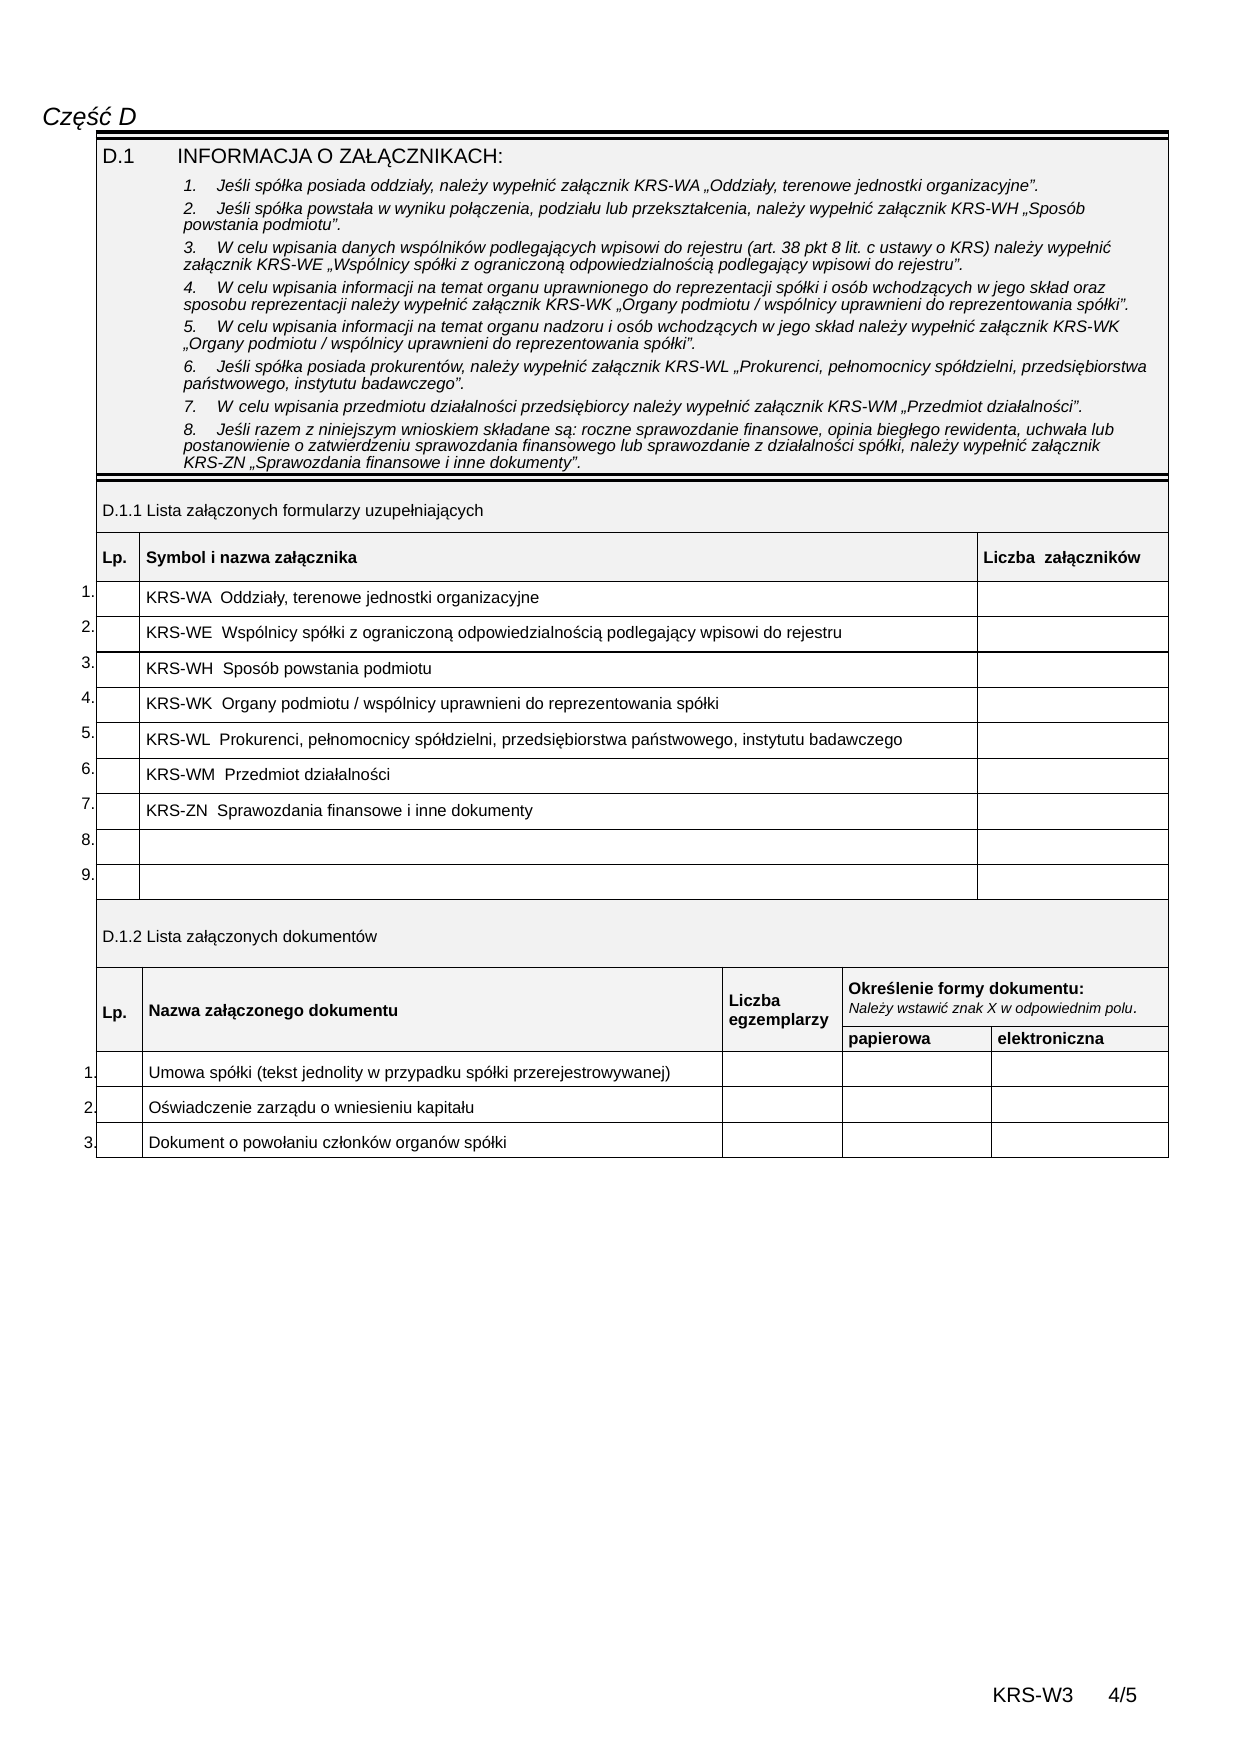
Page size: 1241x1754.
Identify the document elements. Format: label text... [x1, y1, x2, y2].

table_cell INFORMACJA O ZAŁĄCZNIKACH: [97, 140, 1168, 172]
table_header [96, 98, 1169, 130]
table_cell [843, 1087, 991, 1122]
table_cell [992, 1052, 1168, 1086]
table_cell Lp. [97, 533, 139, 581]
table_cell [97, 759, 139, 793]
table_cell [978, 653, 1168, 687]
table_cell Jeśli spółka posiada oddziały, należy wypełnić załącznik KRS-WA „Oddziały, terenowe jednostki organizacyjne”. Jeśli spółka powstała w wyniku połączenia, podziału lub przekształcenia, należy wypełnić załącznik KRS-WH „Sposób powstania podmiotu”. W celu wpisania danych wspólników podlegających wpisowi do rejestru (art. 38 pkt 8 lit. c ustawy o KRS) należy wypełnić załącznik KRS-WE „Wspólnicy spółki z ograniczoną odpowiedzialnością podlegający wpisowi do rejestru”. W celu wpisania informacji na temat organu uprawnionego do reprezentacji spółki i osób wchodzących w jego skład oraz sposobu reprezentacji należy wypełnić załącznik KRS-WK „Organy podmiotu / wspólnicy uprawnieni do reprezentowania spółki”. W celu wpisania informacji na temat organu nadzoru i osób wchodzących w jego skład należy wypełnić załącznik KRS-WK „Organy podmiotu / wspólnicy uprawnieni do reprezentowania spółki”. Jeśli spółka posiada prokurentów, należy wypełnić załącznik KRS-WL „Prokurenci, pełnomocnicy spółdzielni, przedsiębiorstwa państwowego, instytutu badawczego”. W celu wpisania przedmiotu działalności przedsiębiorcy należy wypełnić załącznik KRS-WM „Przedmiot działalności”. Jeśli razem z niniejszym wnioskiem składane są: roczne sprawozdanie finansowe, opinia biegłego rewidenta, uchwała lub postanowienie o zatwierdzeniu sprawozdania finansowego lub sprawozdanie z działalności spółki, należy wypełnić załącznik KRS-ZN „Sprawozdania finansowe i inne dokumenty”. [140, 172, 1168, 473]
table_cell KRS-WK Organy podmiotu / wspólnicy uprawnieni do reprezentowania spółki [140, 688, 977, 722]
table_cell [978, 759, 1168, 793]
table_cell [978, 865, 1168, 899]
table_cell [97, 653, 139, 687]
table_cell KRS-WE Wspólnicy spółki z ograniczoną odpowiedzialnością podlegający wpisowi do rejestru [140, 617, 977, 651]
table_cell Oświadczenie zarządu o wniesieniu kapitału [143, 1087, 722, 1122]
table_cell [978, 723, 1168, 758]
table_cell [978, 794, 1168, 828]
table_cell elektroniczna [992, 1027, 1168, 1051]
table_cell Liczba załączników [978, 533, 1168, 581]
table_cell Symbol i nazwa załącznika [140, 533, 977, 581]
table_cell [140, 865, 977, 899]
table_cell [97, 865, 139, 899]
table_cell [97, 617, 139, 651]
table_cell [978, 688, 1168, 722]
table_cell [843, 1052, 991, 1086]
table_cell Określenie formy dokumentu: Należy wstawić znak X w odpowiednim polu. [843, 968, 1168, 1026]
table_cell [978, 830, 1168, 864]
table_cell [978, 582, 1168, 616]
table_cell [97, 172, 140, 473]
table_cell [992, 1087, 1168, 1122]
table_cell [723, 1087, 842, 1122]
table_cell [723, 1052, 842, 1086]
table_cell [97, 688, 139, 722]
table_cell papierowa [843, 1027, 991, 1051]
table_cell Liczba egzemplarzy [723, 968, 842, 1051]
table_cell KRS-WL Prokurenci, pełnomocnicy spółdzielni, przedsiębiorstwa państwowego, instytutu badawczego [140, 723, 977, 758]
table_cell [97, 1087, 142, 1122]
table_cell Umowa spółki (tekst jednolity w przypadku spółki przerejestrowywanej) [143, 1052, 722, 1086]
table_cell KRS-ZN Sprawozdania finansowe i inne dokumenty [140, 794, 977, 828]
table_cell Dokument o powołaniu członków organów spółki [143, 1123, 722, 1157]
table_cell Lista załączonych dokumentów [97, 900, 1168, 967]
table_cell [723, 1123, 842, 1157]
table_cell [97, 794, 139, 828]
table_cell [97, 1052, 142, 1086]
table_cell [97, 582, 139, 616]
table_cell KRS-WA Oddziały, terenowe jednostki organizacyjne [140, 582, 977, 616]
table_cell Lista załączonych formularzy uzupełniających [97, 482, 1168, 532]
table_cell [978, 617, 1168, 651]
table_cell [97, 830, 139, 864]
table_cell [140, 830, 977, 864]
table_cell [97, 1123, 142, 1157]
table_cell KRS-WM Przedmiot działalności [140, 759, 977, 793]
table_cell KRS-WH Sposób powstania podmiotu [140, 653, 977, 687]
table_cell [992, 1123, 1168, 1157]
table_cell Nazwa załączonego dokumentu [143, 968, 722, 1051]
table_cell [97, 723, 139, 758]
table_cell Lp. [97, 968, 142, 1051]
table_cell [843, 1123, 991, 1157]
